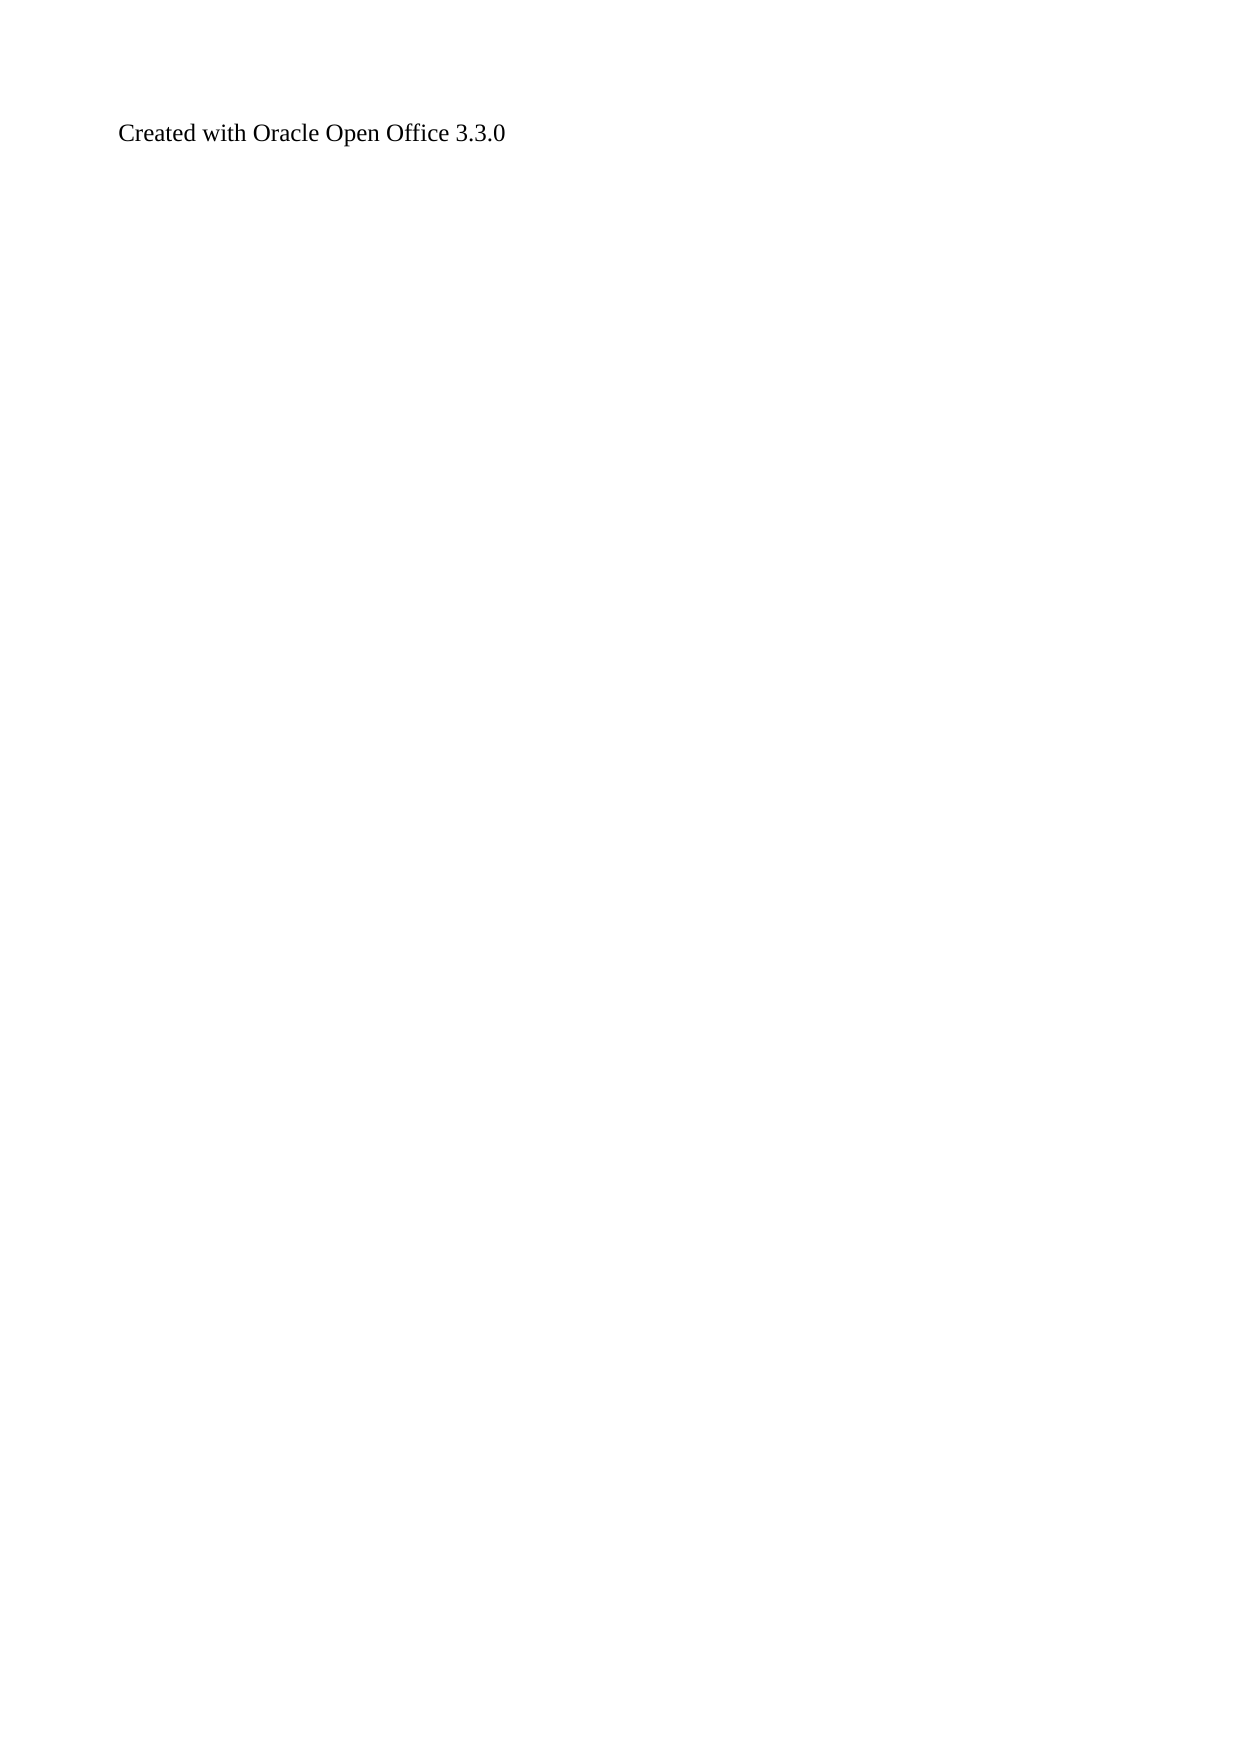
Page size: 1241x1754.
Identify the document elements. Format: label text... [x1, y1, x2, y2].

text Created with Oracle Open Office 3.3.0 [118, 118, 1122, 147]
